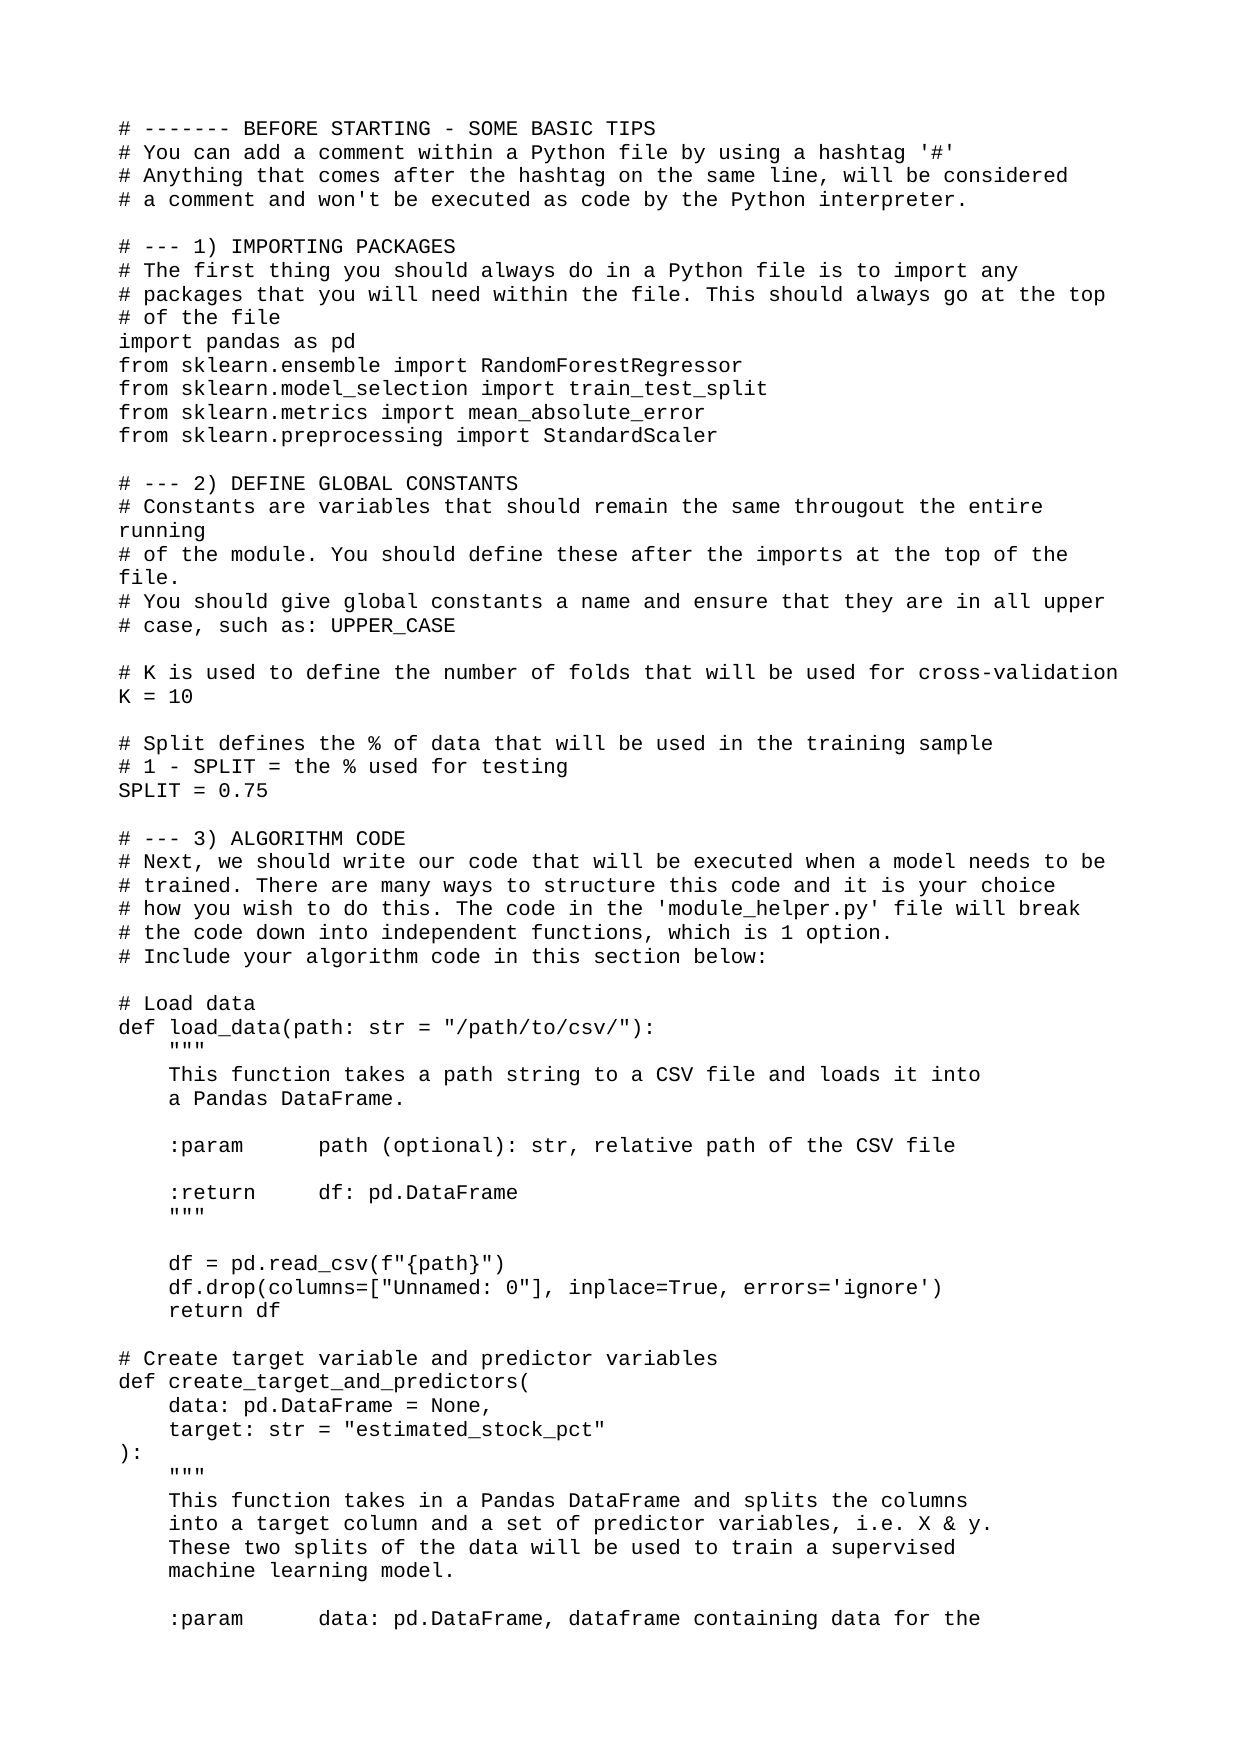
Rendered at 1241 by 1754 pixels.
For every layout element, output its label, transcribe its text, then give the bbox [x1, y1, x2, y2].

text from sklearn.preprocessing import StandardScaler [118, 426, 1122, 449]
text # --- 1) IMPORTING PACKAGES [118, 236, 1122, 260]
text # --- 2) DEFINE GLOBAL CONSTANTS [118, 473, 1122, 496]
text """ [118, 1466, 1122, 1489]
text # how you wish to do this. The code in the 'module_helper.py' file will break [118, 898, 1122, 922]
text a Pandas DataFrame. [118, 1088, 1122, 1111]
text # Anything that comes after the hashtag on the same line, will be considered [118, 165, 1122, 189]
text K = 10 [118, 686, 1122, 709]
text target: str = "estimated_stock_pct" [118, 1419, 1122, 1442]
text # of the file [118, 307, 1122, 331]
text This function takes in a Pandas DataFrame and splits the columns [118, 1489, 1122, 1513]
text """ [118, 1040, 1122, 1064]
text :param data: pd.DataFrame, dataframe containing data for the [118, 1608, 1122, 1631]
text # You can add a comment within a Python file by using a hashtag '#' [118, 142, 1122, 165]
text return df [118, 1300, 1122, 1324]
text import pandas as pd [118, 331, 1122, 354]
text # Load data [118, 993, 1122, 1017]
text These two splits of the data will be used to train a supervised [118, 1537, 1122, 1561]
text # K is used to define the number of folds that will be used for cross-validation [118, 662, 1122, 686]
text from sklearn.ensemble import RandomForestRegressor [118, 354, 1122, 378]
text into a target column and a set of predictor variables, i.e. X & y. [118, 1513, 1122, 1537]
text # ------- BEFORE STARTING - SOME BASIC TIPS [118, 118, 1122, 142]
text # of the module. You should define these after the imports at the top of the file. [118, 544, 1122, 591]
text # packages that you will need within the file. This should always go at the top [118, 284, 1122, 307]
text # Next, we should write our code that will be executed when a model needs to be [118, 851, 1122, 875]
text from sklearn.metrics import mean_absolute_error [118, 402, 1122, 426]
text """ [118, 1206, 1122, 1229]
text # trained. There are many ways to structure this code and it is your choice [118, 875, 1122, 898]
text # case, such as: UPPER_CASE [118, 615, 1122, 638]
text def create_target_and_predictors( [118, 1371, 1122, 1395]
text :return df: pd.DataFrame [118, 1182, 1122, 1206]
text from sklearn.model_selection import train_test_split [118, 378, 1122, 402]
text This function takes a path string to a CSV file and loads it into [118, 1064, 1122, 1088]
text data: pd.DataFrame = None, [118, 1395, 1122, 1419]
text df = pd.read_csv(f"{path}") [118, 1253, 1122, 1277]
text def load_data(path: str = "/path/to/csv/"): [118, 1017, 1122, 1040]
text # Include your algorithm code in this section below: [118, 946, 1122, 969]
text # Constants are variables that should remain the same througout the entire running [118, 496, 1122, 544]
text # a comment and won't be executed as code by the Python interpreter. [118, 189, 1122, 213]
text # Create target variable and predictor variables [118, 1348, 1122, 1371]
text :param path (optional): str, relative path of the CSV file [118, 1135, 1122, 1158]
text ): [118, 1442, 1122, 1466]
text # the code down into independent functions, which is 1 option. [118, 922, 1122, 946]
text # The first thing you should always do in a Python file is to import any [118, 260, 1122, 284]
text # 1 - SPLIT = the % used for testing [118, 757, 1122, 780]
text machine learning model. [118, 1561, 1122, 1584]
text SPLIT = 0.75 [118, 780, 1122, 804]
text df.drop(columns=["Unnamed: 0"], inplace=True, errors='ignore') [118, 1277, 1122, 1300]
text # --- 3) ALGORITHM CODE [118, 827, 1122, 851]
text # Split defines the % of data that will be used in the training sample [118, 733, 1122, 757]
text # You should give global constants a name and ensure that they are in all upper [118, 591, 1122, 615]
